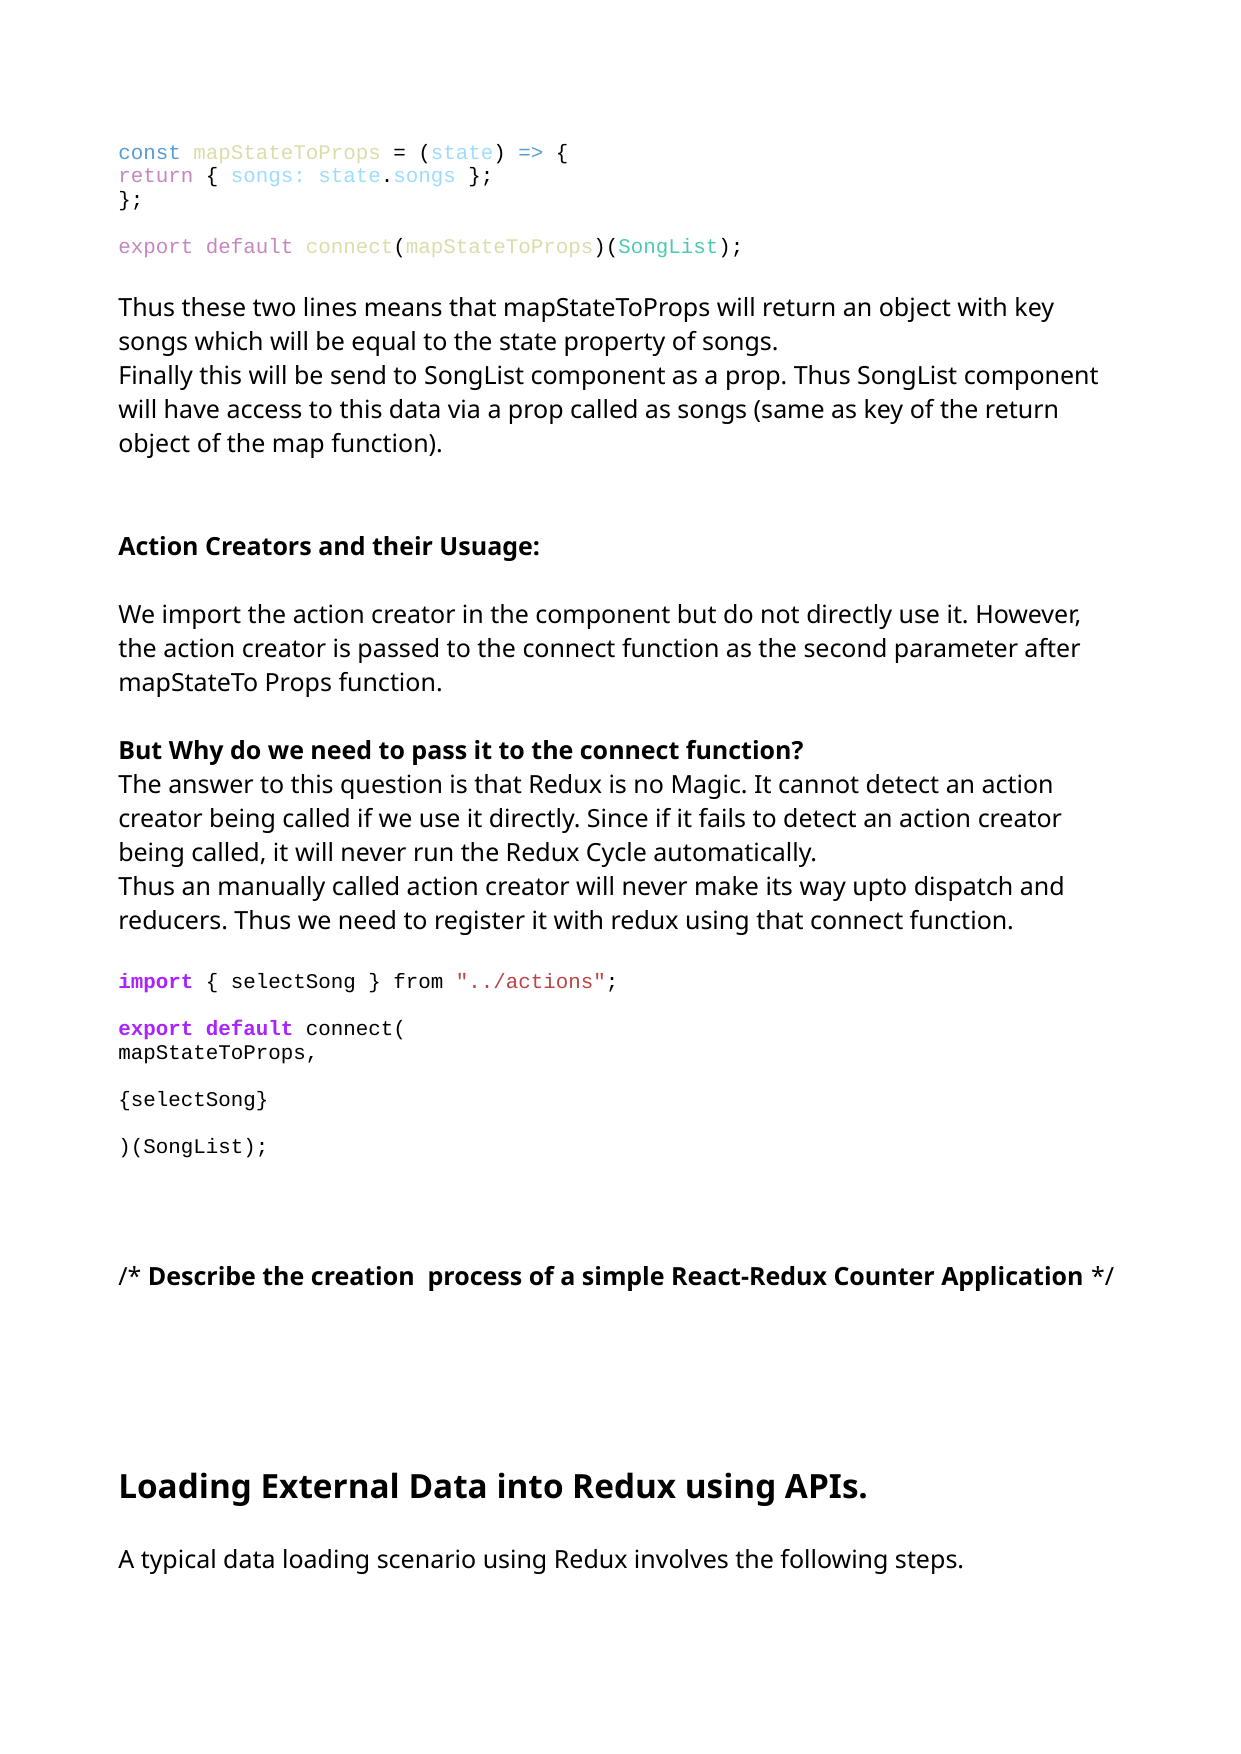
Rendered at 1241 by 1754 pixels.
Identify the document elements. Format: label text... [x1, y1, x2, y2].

text Finally this will be send to SongList component as a prop. Thus SongList component will have access to this data via a prop called as songs (same as key of the return object of the map function). [118, 358, 1122, 460]
text )(SongList); [118, 1137, 1122, 1160]
text {selectSong} [118, 1089, 1122, 1113]
text Action Creators and their Usuage: [118, 528, 1122, 562]
text Thus an manually called action creator will never make its way upto dispatch and reducers. Thus we need to register it with redux using that connect function. [118, 869, 1122, 937]
text import { selectSong } from "../actions"; [118, 971, 1122, 995]
text const mapStateToProps = (state) => { [118, 142, 1122, 165]
text export default connect( [118, 1018, 1122, 1042]
text The answer to this question is that Redux is no Magic. It cannot detect an action creator being called if we use it directly. Since if it fails to detect an action creator being called, it will never run the Redux Cycle automatically. [118, 767, 1122, 869]
text /* Describe the creation process of a simple React-Redux Counter Application */ [118, 1258, 1122, 1292]
text But Why do we need to pass it to the connect function? [118, 733, 1122, 767]
text Thus these two lines means that mapStateToProps will return an object with key songs which will be equal to the state property of songs. [118, 290, 1122, 358]
text Loading External Data into Redux using APIs. [118, 1462, 1122, 1508]
text mapStateToProps, [118, 1042, 1122, 1066]
text We import the action creator in the component but do not directly use it. However, the action creator is passed to the connect function as the second parameter after mapStateTo Props function. [118, 596, 1122, 698]
text return { songs: state.songs }; [118, 165, 1122, 189]
text export default connect(mapStateToProps)(SongList); [118, 236, 1122, 260]
text }; [118, 189, 1122, 213]
text A typical data loading scenario using Redux involves the following steps. [118, 1542, 1122, 1576]
